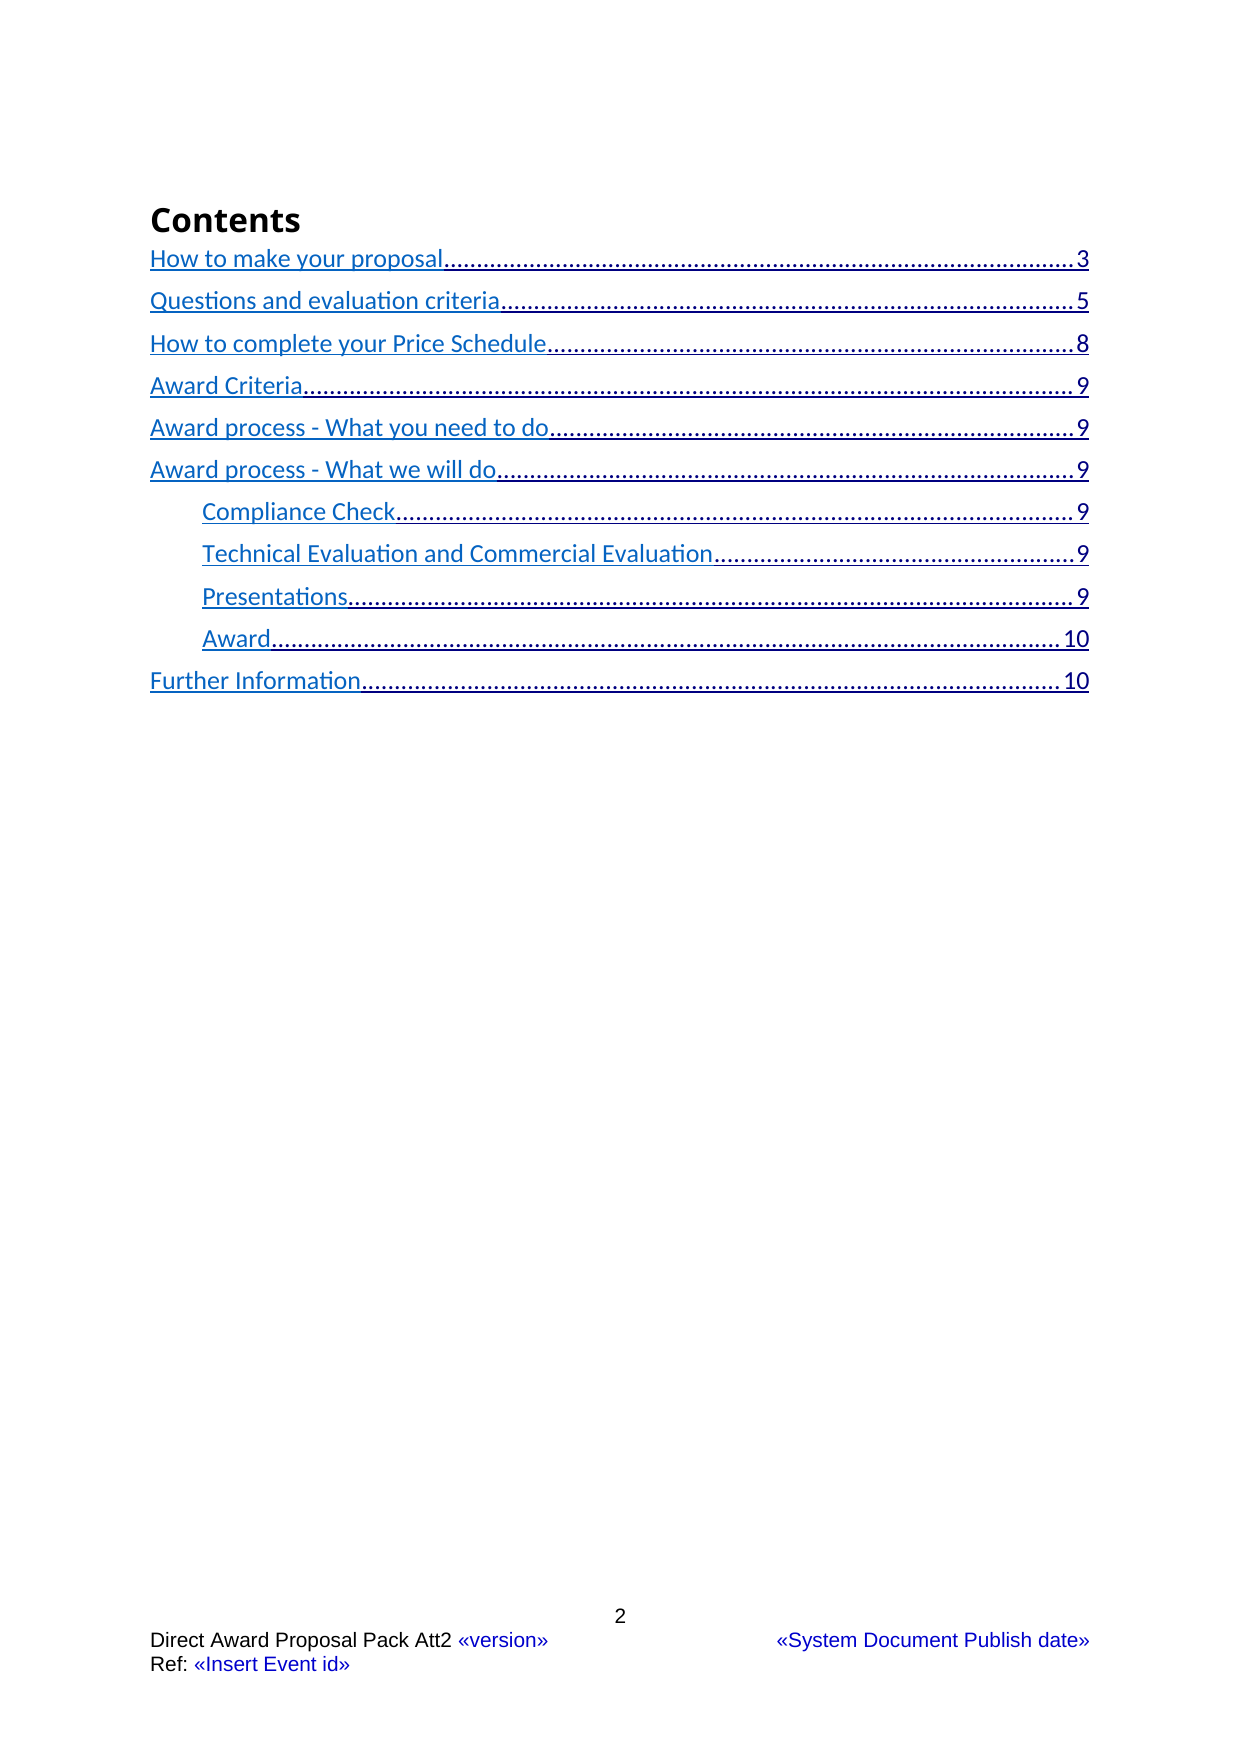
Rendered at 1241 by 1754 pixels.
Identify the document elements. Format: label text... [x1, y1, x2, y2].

text How to complete your Price Schedule 8 [150, 327, 1090, 358]
text Further Information 10 [150, 664, 1090, 696]
text Questions and evaluation criteria 5 [150, 284, 1090, 316]
text Award 10 [202, 622, 1090, 654]
text Compliance Check 9 [202, 495, 1090, 527]
text Award Criteria 9 [150, 369, 1090, 401]
text Technical Evaluation and Commercial Evaluation 9 [202, 538, 1090, 569]
text Award process - What you need to do 9 [150, 411, 1090, 443]
text How to make your proposal 3 [150, 242, 1090, 274]
text Award process - What we will do 9 [150, 453, 1090, 485]
text Presentations 9 [202, 580, 1090, 612]
subtitle Contents [150, 197, 1090, 242]
